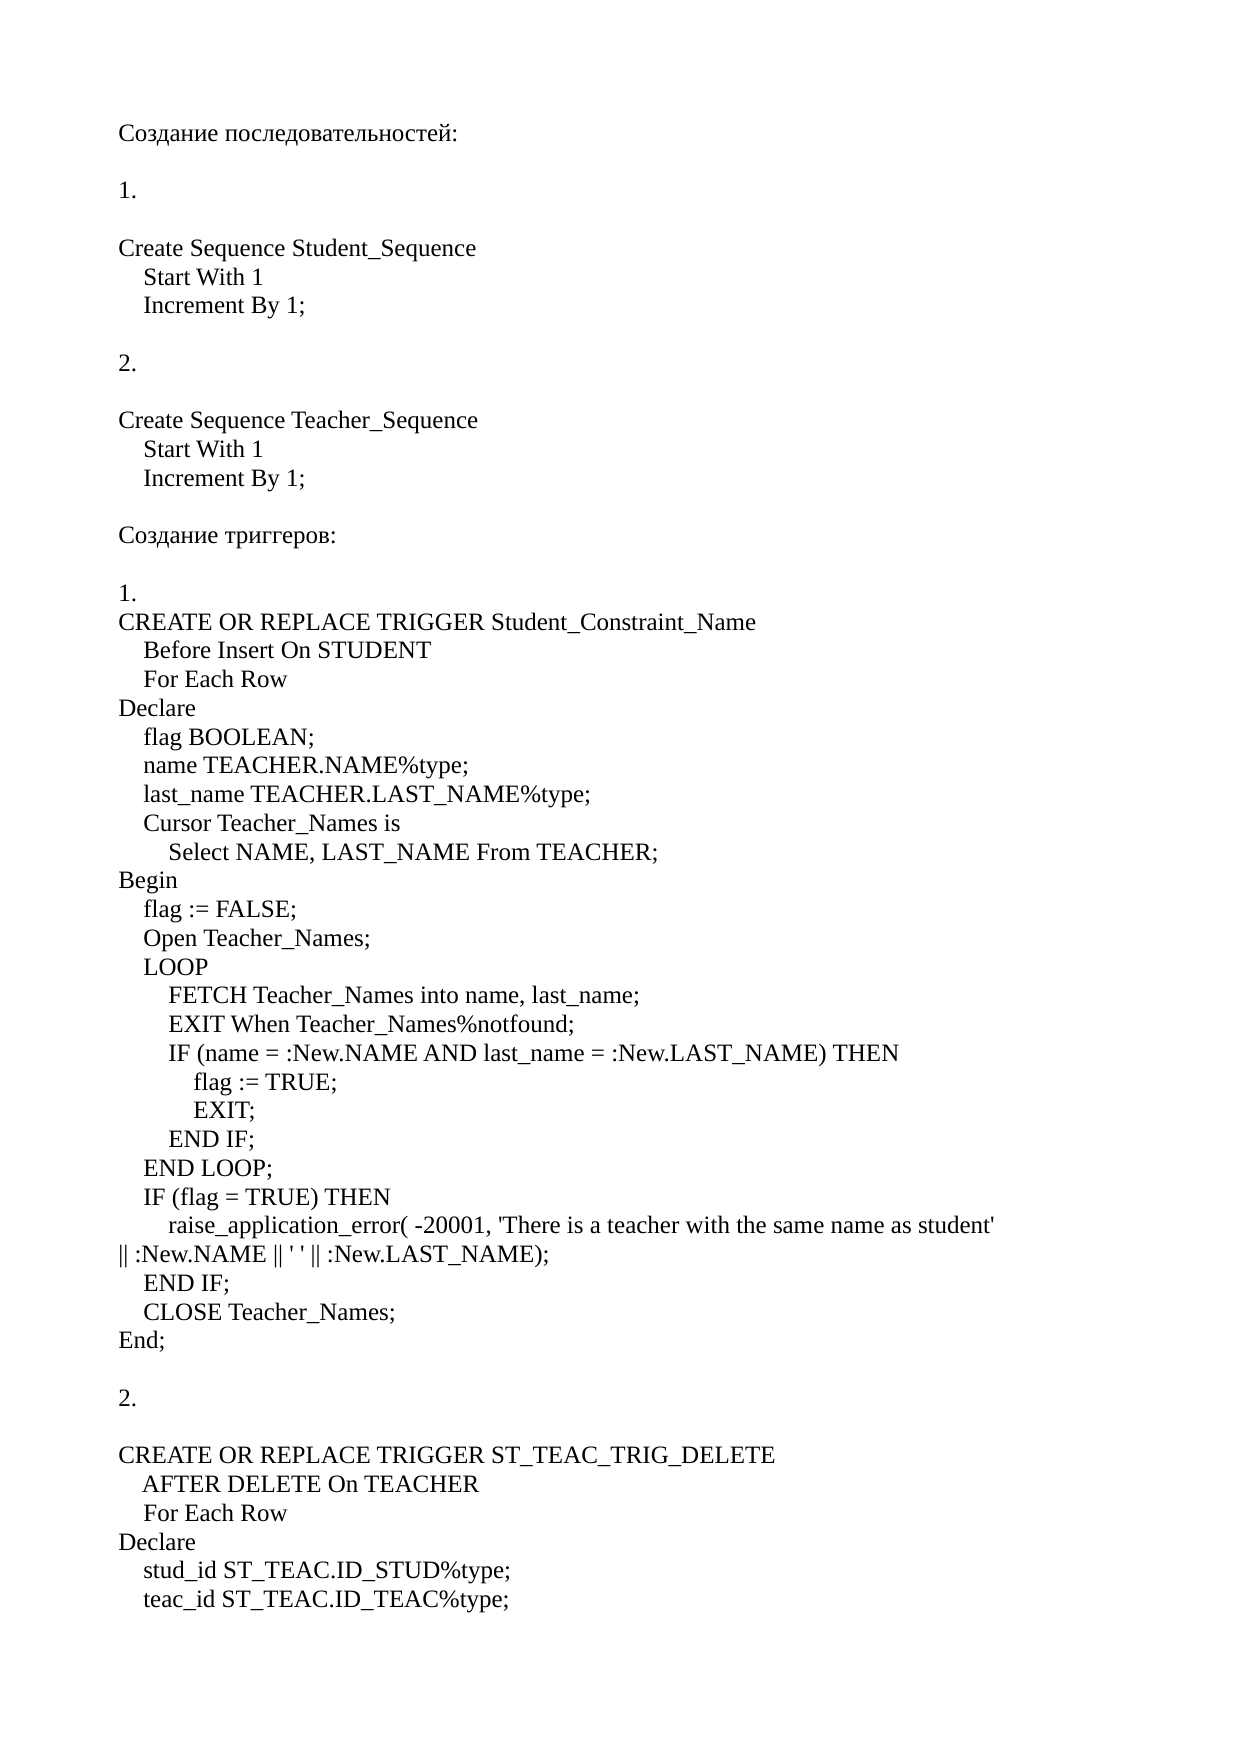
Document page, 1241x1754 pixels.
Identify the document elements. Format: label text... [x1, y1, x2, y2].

text Start With 1 [118, 262, 1122, 291]
text teac_id ST_TEAC.ID_TEAC%type; [118, 1584, 1122, 1613]
text Cursor Teacher_Names is [118, 808, 1122, 837]
text 2. [118, 348, 1122, 377]
text For Each Row [118, 1498, 1122, 1527]
text Before Insert On STUDENT [118, 636, 1122, 664]
text CREATE OR REPLACE TRIGGER Student_Constraint_Name [118, 607, 1122, 636]
text flag := FALSE; [118, 894, 1122, 923]
text EXIT When Teacher_Names%notfound; [118, 1009, 1122, 1038]
text 1. [118, 176, 1122, 204]
text IF (name = :New.NAME AND last_name = :New.LAST_NAME) THEN [118, 1038, 1122, 1067]
text END IF; [118, 1268, 1122, 1297]
text 2. [118, 1383, 1122, 1412]
text End; [118, 1326, 1122, 1354]
text Select NAME, LAST_NAME From TEACHER; [118, 837, 1122, 866]
text For Each Row [118, 664, 1122, 693]
text END IF; [118, 1124, 1122, 1153]
text raise_application_error( -20001, 'There is a teacher with the same name as student' || :New.NAME || ' ' || :New.LAST_NAME); [118, 1211, 1122, 1268]
text Begin [118, 866, 1122, 894]
text stud_id ST_TEAC.ID_STUD%type; [118, 1556, 1122, 1584]
text Open Teacher_Names; [118, 923, 1122, 952]
text Start With 1 [118, 434, 1122, 463]
text AFTER DELETE On TEACHER [118, 1469, 1122, 1498]
text Create Sequence Student_Sequence [118, 233, 1122, 262]
text CLOSE Teacher_Names; [118, 1297, 1122, 1326]
text Создание последовательностей: [118, 118, 1122, 147]
text END LOOP; [118, 1153, 1122, 1182]
text Declare [118, 693, 1122, 722]
text Create Sequence Teacher_Sequence [118, 406, 1122, 434]
text Increment By 1; [118, 291, 1122, 319]
text last_name TEACHER.LAST_NAME%type; [118, 779, 1122, 808]
text LOOP [118, 952, 1122, 981]
text name TEACHER.NAME%type; [118, 751, 1122, 779]
text flag BOOLEAN; [118, 722, 1122, 751]
text Increment By 1; [118, 463, 1122, 492]
text EXIT; [118, 1096, 1122, 1124]
text CREATE OR REPLACE TRIGGER ST_TEAC_TRIG_DELETE [118, 1441, 1122, 1469]
text Создание триггеров: [118, 521, 1122, 549]
text FETCH Teacher_Names into name, last_name; [118, 981, 1122, 1009]
text Declare [118, 1527, 1122, 1556]
text IF (flag = TRUE) THEN [118, 1182, 1122, 1211]
text flag := TRUE; [118, 1067, 1122, 1096]
text 1. [118, 578, 1122, 607]
